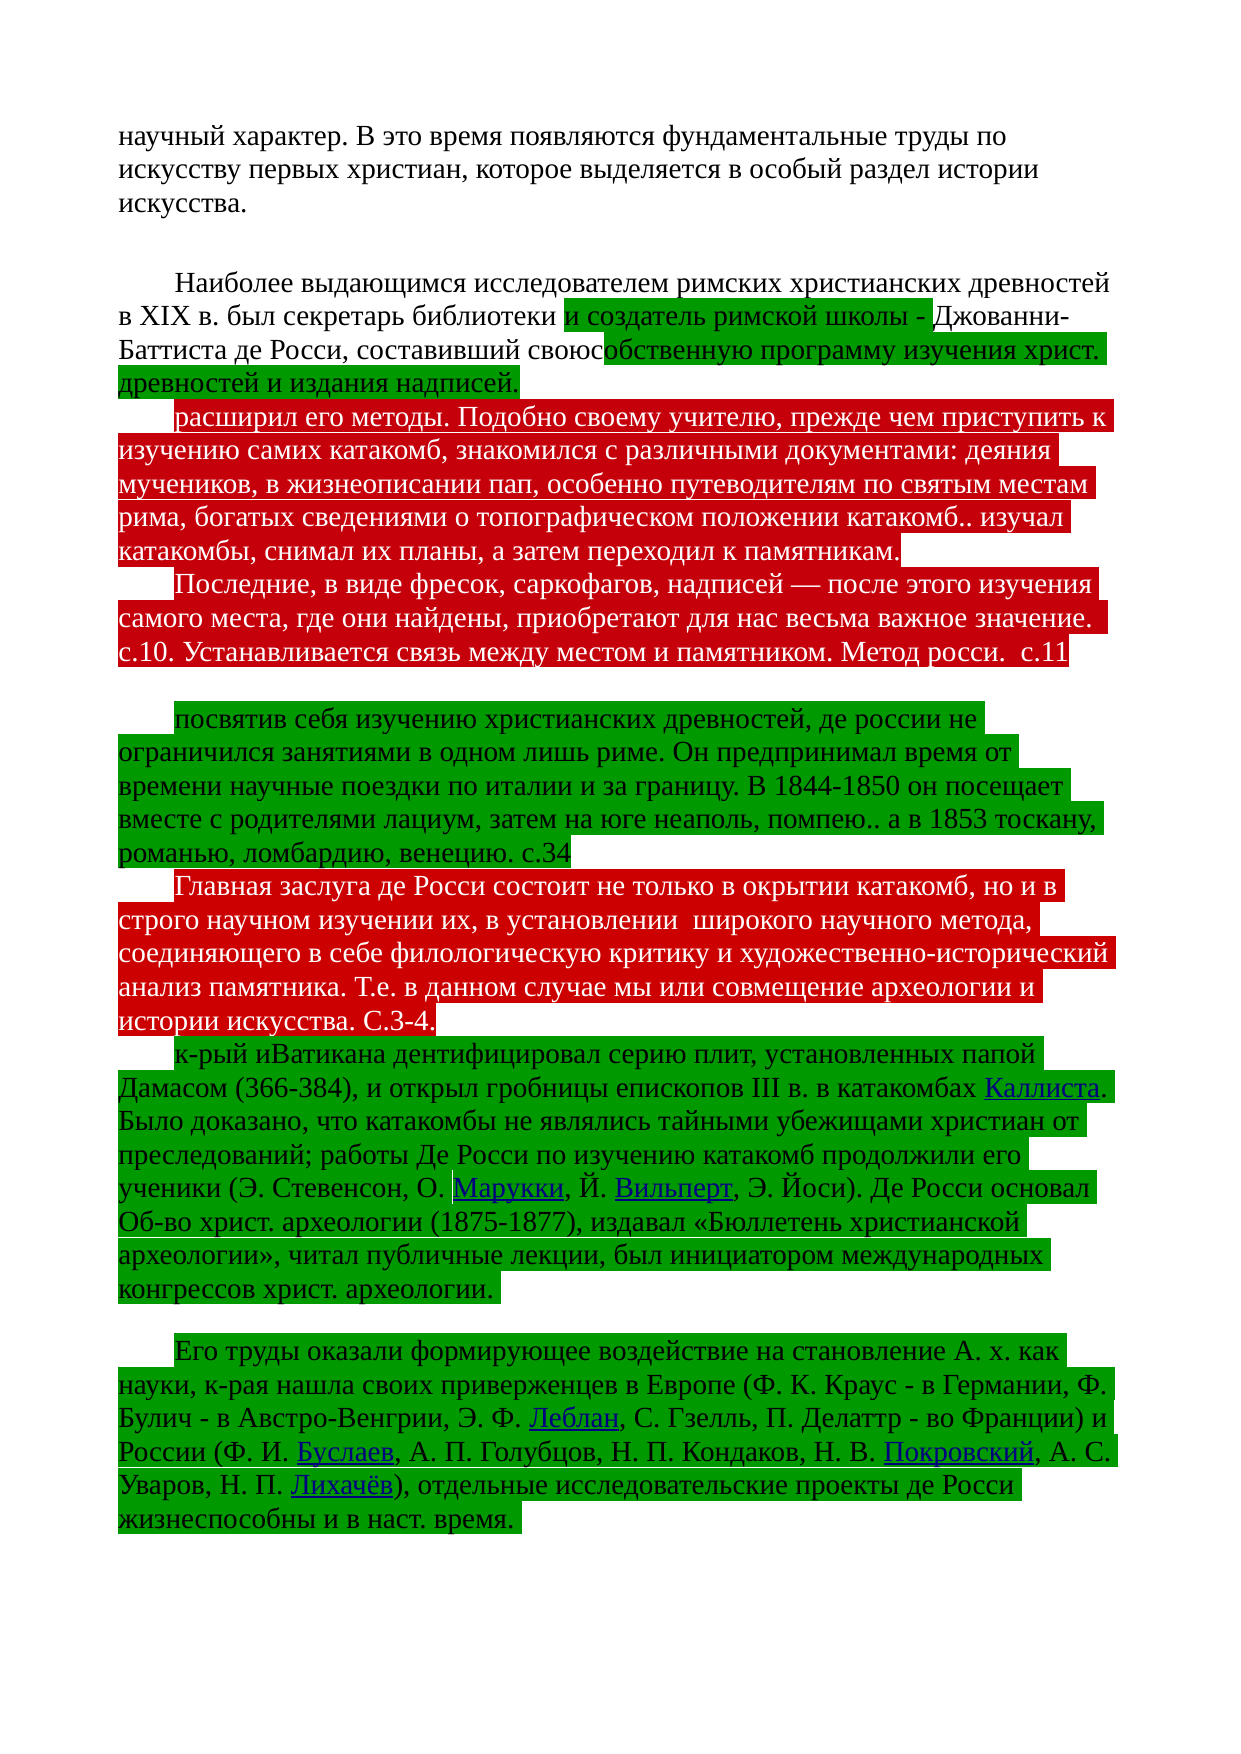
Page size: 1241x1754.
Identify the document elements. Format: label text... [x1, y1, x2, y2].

text научный характер. В это время появляются фундаментальные труды по искусству первых христиан, которое выделяется в особый раздел истории искусства. [118, 118, 1122, 219]
text к-рый иВатикана дентифицировал серию плит, установленных папой Дамасом (366-384), и открыл гробницы епископов III в. в катакомбах Каллиста. Было доказано, что катакомбы не являлись тайными убежищами христиан от преследований; работы Де Росси по изучению катакомб продолжили его ученики (Э. Стевенсон, О. Марукки, Й. Вильперт, Э. Йоси). Де Росси основал Об-во христ. археологии (1875-1877), издавал «Бюллетень христианской археологии», читал публичные лекции, был инициатором международных конгрессов христ. археологии. [118, 1036, 1122, 1304]
text расширил его методы. Подобно своему учителю, прежде чем приступить к изучению самих катакомб, знакомился с различными документами: деяния мучеников, в жизнеописании пап, особенно путеводителям по святым местам рима, богатых сведениями о топографическом положении катакомб.. изучал катакомбы, снимал их планы, а затем переходил к памятникам. [118, 399, 1122, 567]
text Последние, в виде фресок, саркофагов, надписей — после этого изучения самого места, где они найдены, приобретают для нас весьма важное значение. с.10. Устанавливается связь между местом и памятником. Метод росси. с.11 [118, 567, 1122, 667]
text Наиболее выдающимся исследователем римских христианских древностей в XIX в. был секретарь библиотеки и создатель римской школы - Джованни-Баттиста де Росси, составивший своюсобственную программу изучения христ. древностей и издания надписей. [118, 265, 1122, 399]
text Его труды оказали формирующее воздействие на становление А. х. как науки, к-рая нашла своих приверженцев в Европе (Ф. К. Краус - в Германии, Ф. Булич - в Австро-Венгрии, Э. Ф. Леблан, С. Гзелль, П. Делаттр - во Франции) и России (Ф. И. Буслаев, А. П. Голубцов, Н. П. Кондаков, Н. В. Покровский, А. С. Уваров, Н. П. Лихачёв), отдельные исследовательские проекты де Росси жизнеспособны и в наст. время. [118, 1333, 1122, 1534]
text Главная заслуга де Росси состоит не только в окрытии катакомб, но и в строго научном изучении их, в установлении широкого научного метода, соединяющего в себе филологическую критику и художественно-исторический анализ памятника. Т.е. в данном случае мы или совмещение археологии и истории искусства. С.3-4. [118, 868, 1122, 1036]
text посвятив себя изучению христианских древностей, де россии не ограничился занятиями в одном лишь риме. Он предпринимал время от времени научные поездки по италии и за границу. В 1844-1850 он посещает вместе с родителями лациум, затем на юге неаполь, помпею.. а в 1853 тоскану, романью, ломбардию, венецию. с.34 [118, 701, 1122, 868]
